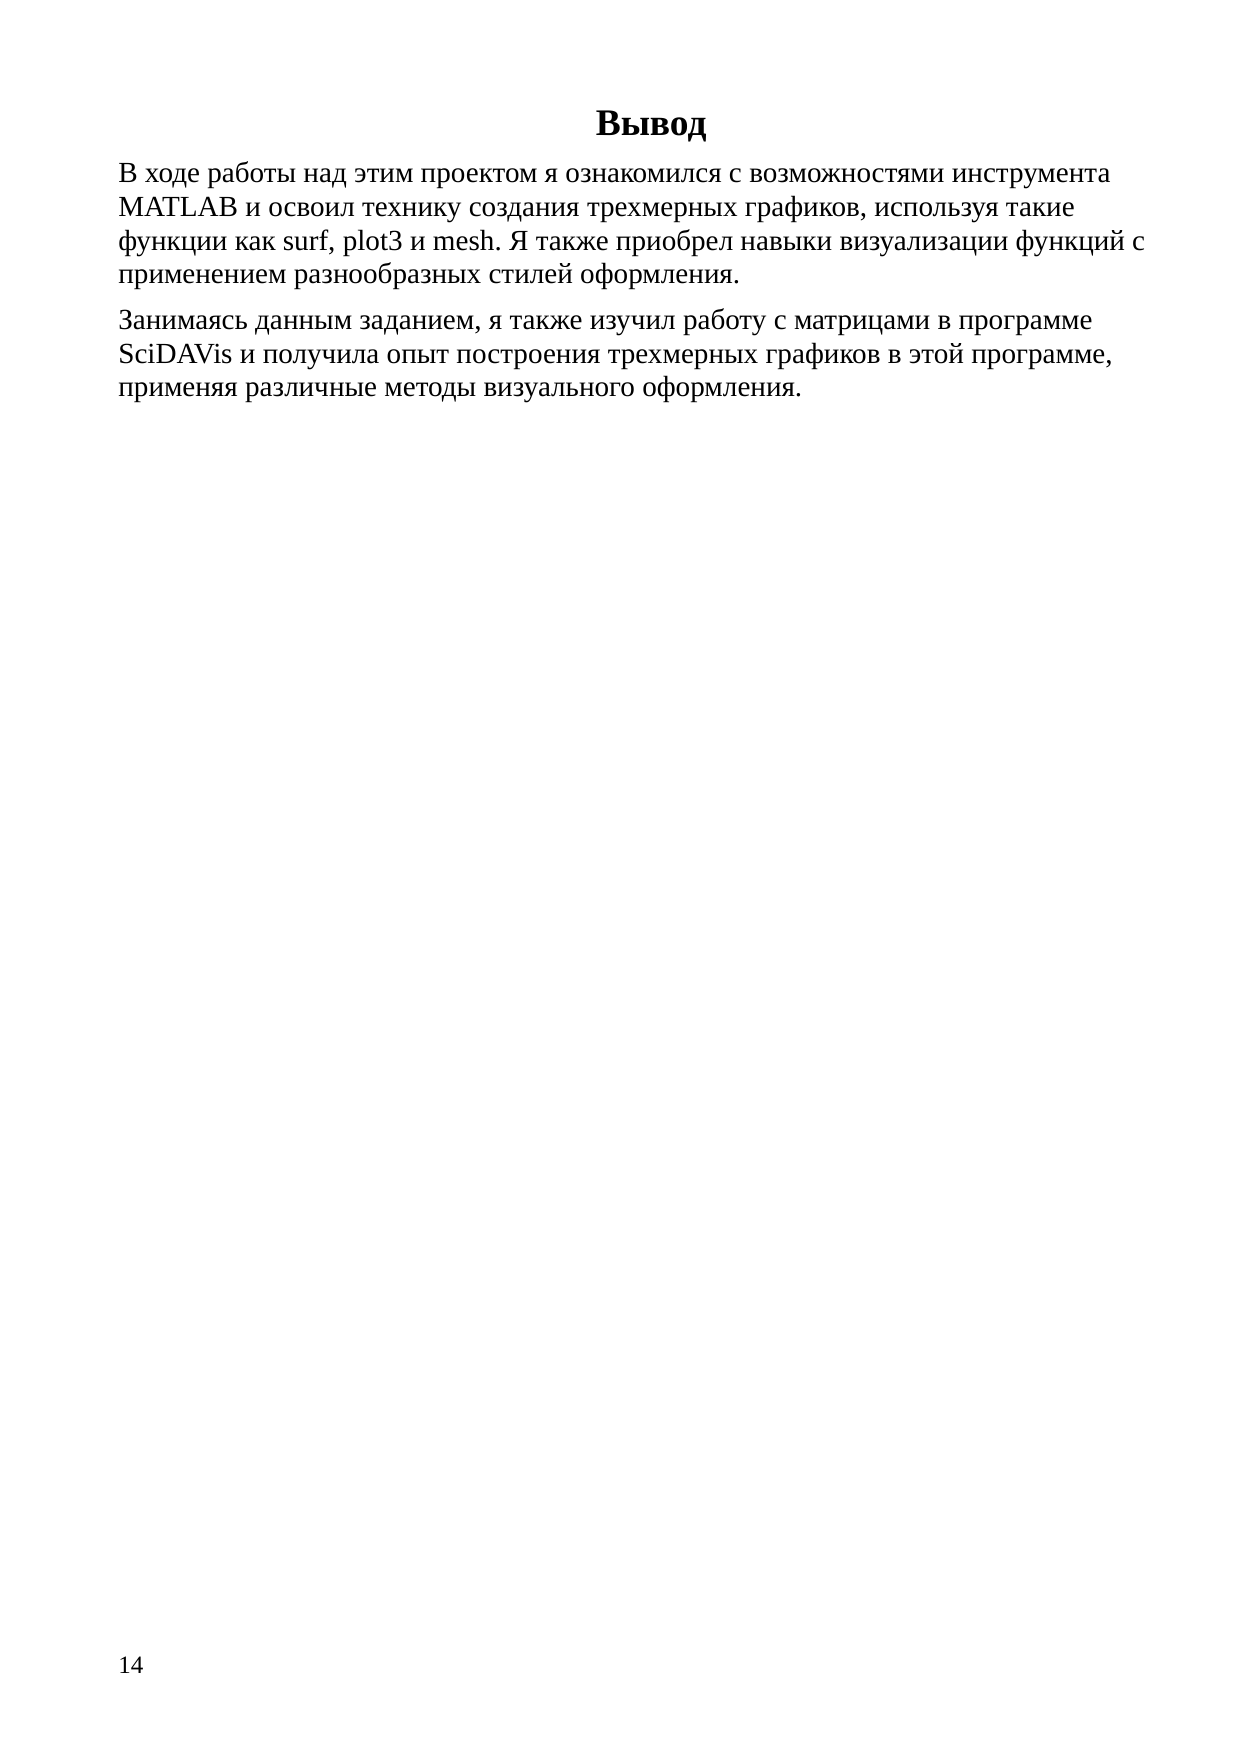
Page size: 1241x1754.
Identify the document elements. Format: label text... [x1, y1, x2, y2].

text Занимаясь данным заданием, я также изучил работу с матрицами в программе SciDAVis и получила опыт построения трехмерных графиков в этой программе, применяя различные методы визуального оформления. [118, 302, 1184, 403]
subtitle Вывод [118, 100, 1184, 143]
text В ходе работы над этим проектом я ознакомился с возможностями инструмента MATLAB и освоил технику создания трехмерных графиков, используя такие функции как surf, plot3 и mesh. Я также приобрел навыки визуализации функций с применением разнообразных стилей оформления. [118, 156, 1184, 290]
